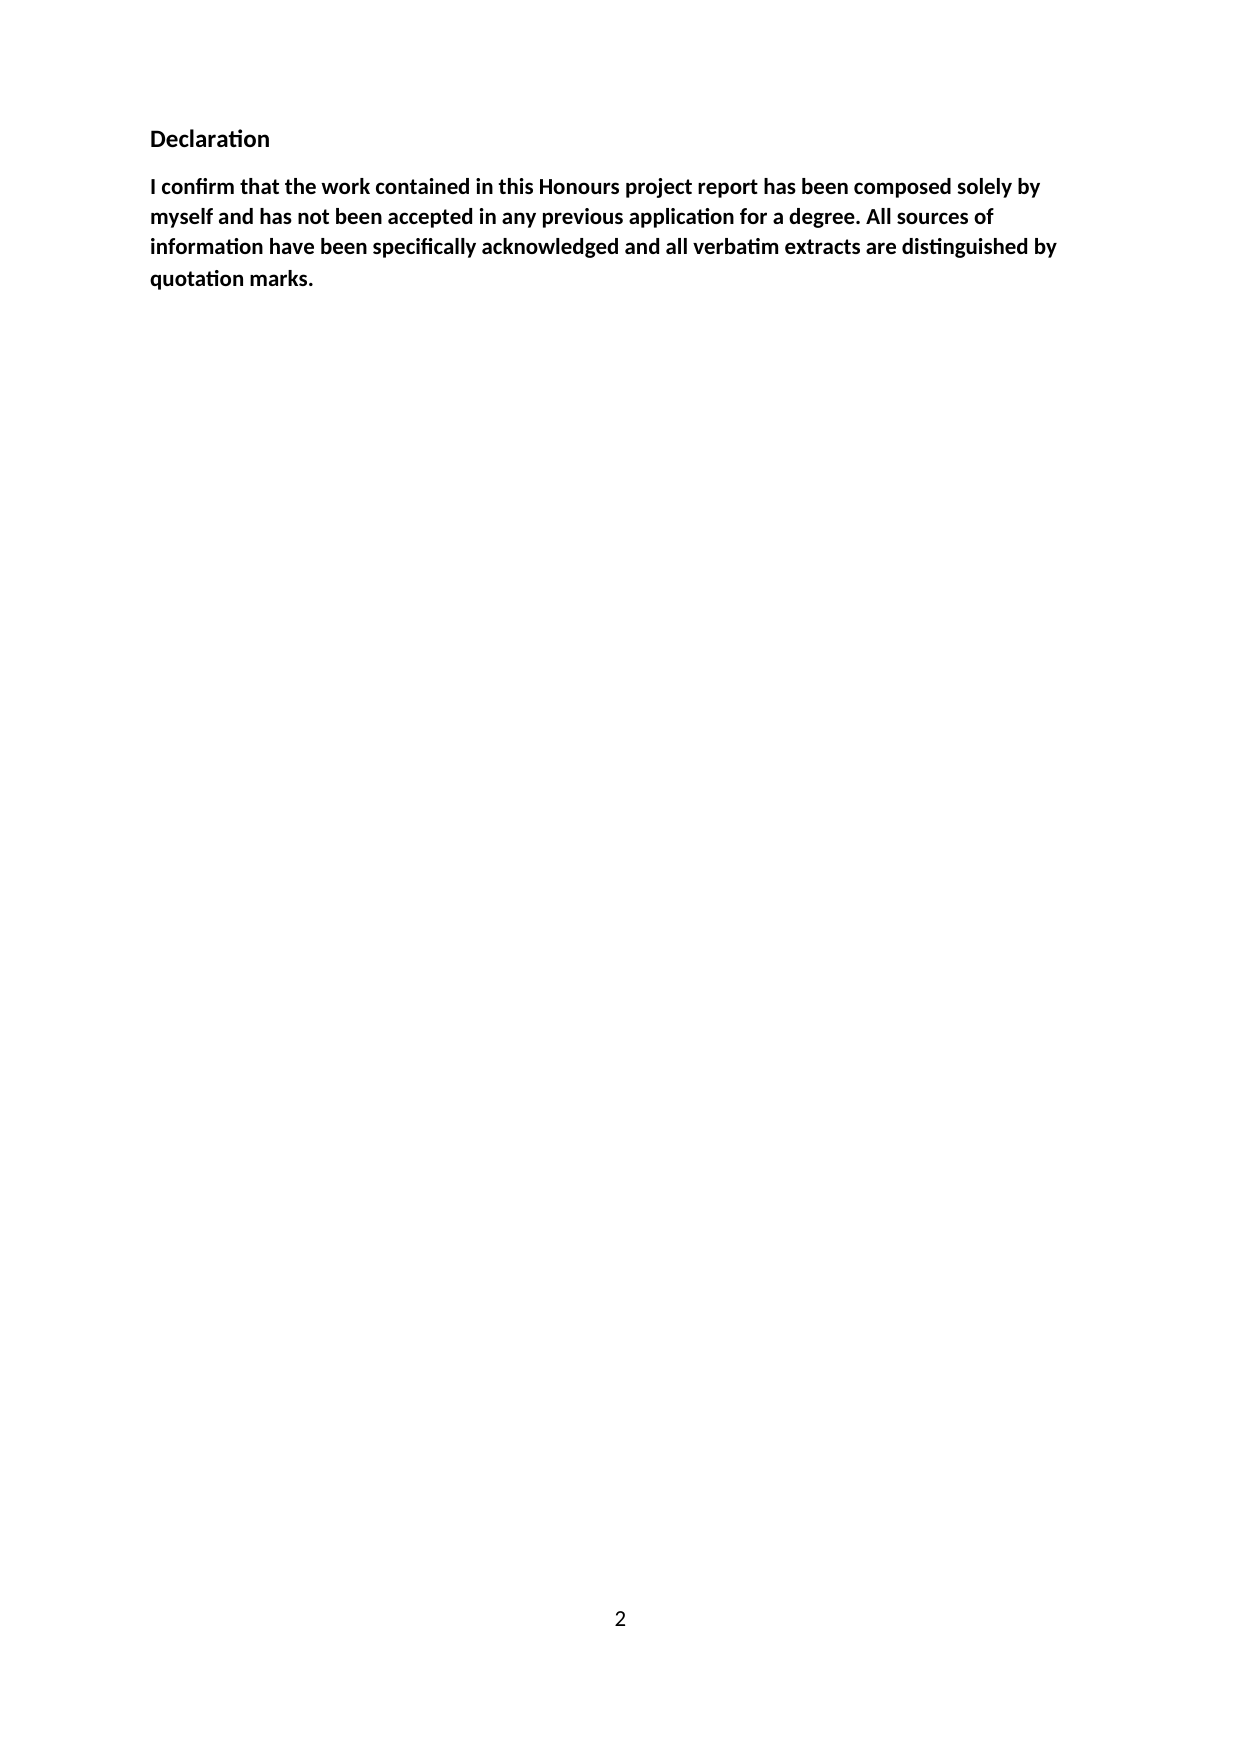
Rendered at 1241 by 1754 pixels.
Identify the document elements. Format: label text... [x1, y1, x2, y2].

text Declaration [150, 123, 1090, 153]
text I confirm that the work contained in this Honours project report has been composed solely by myself and has not been accepted in any previous application for a degree. All sources of information have been specifically acknowledged and all verbatim extracts are distinguished by quotation marks. [150, 172, 1090, 293]
